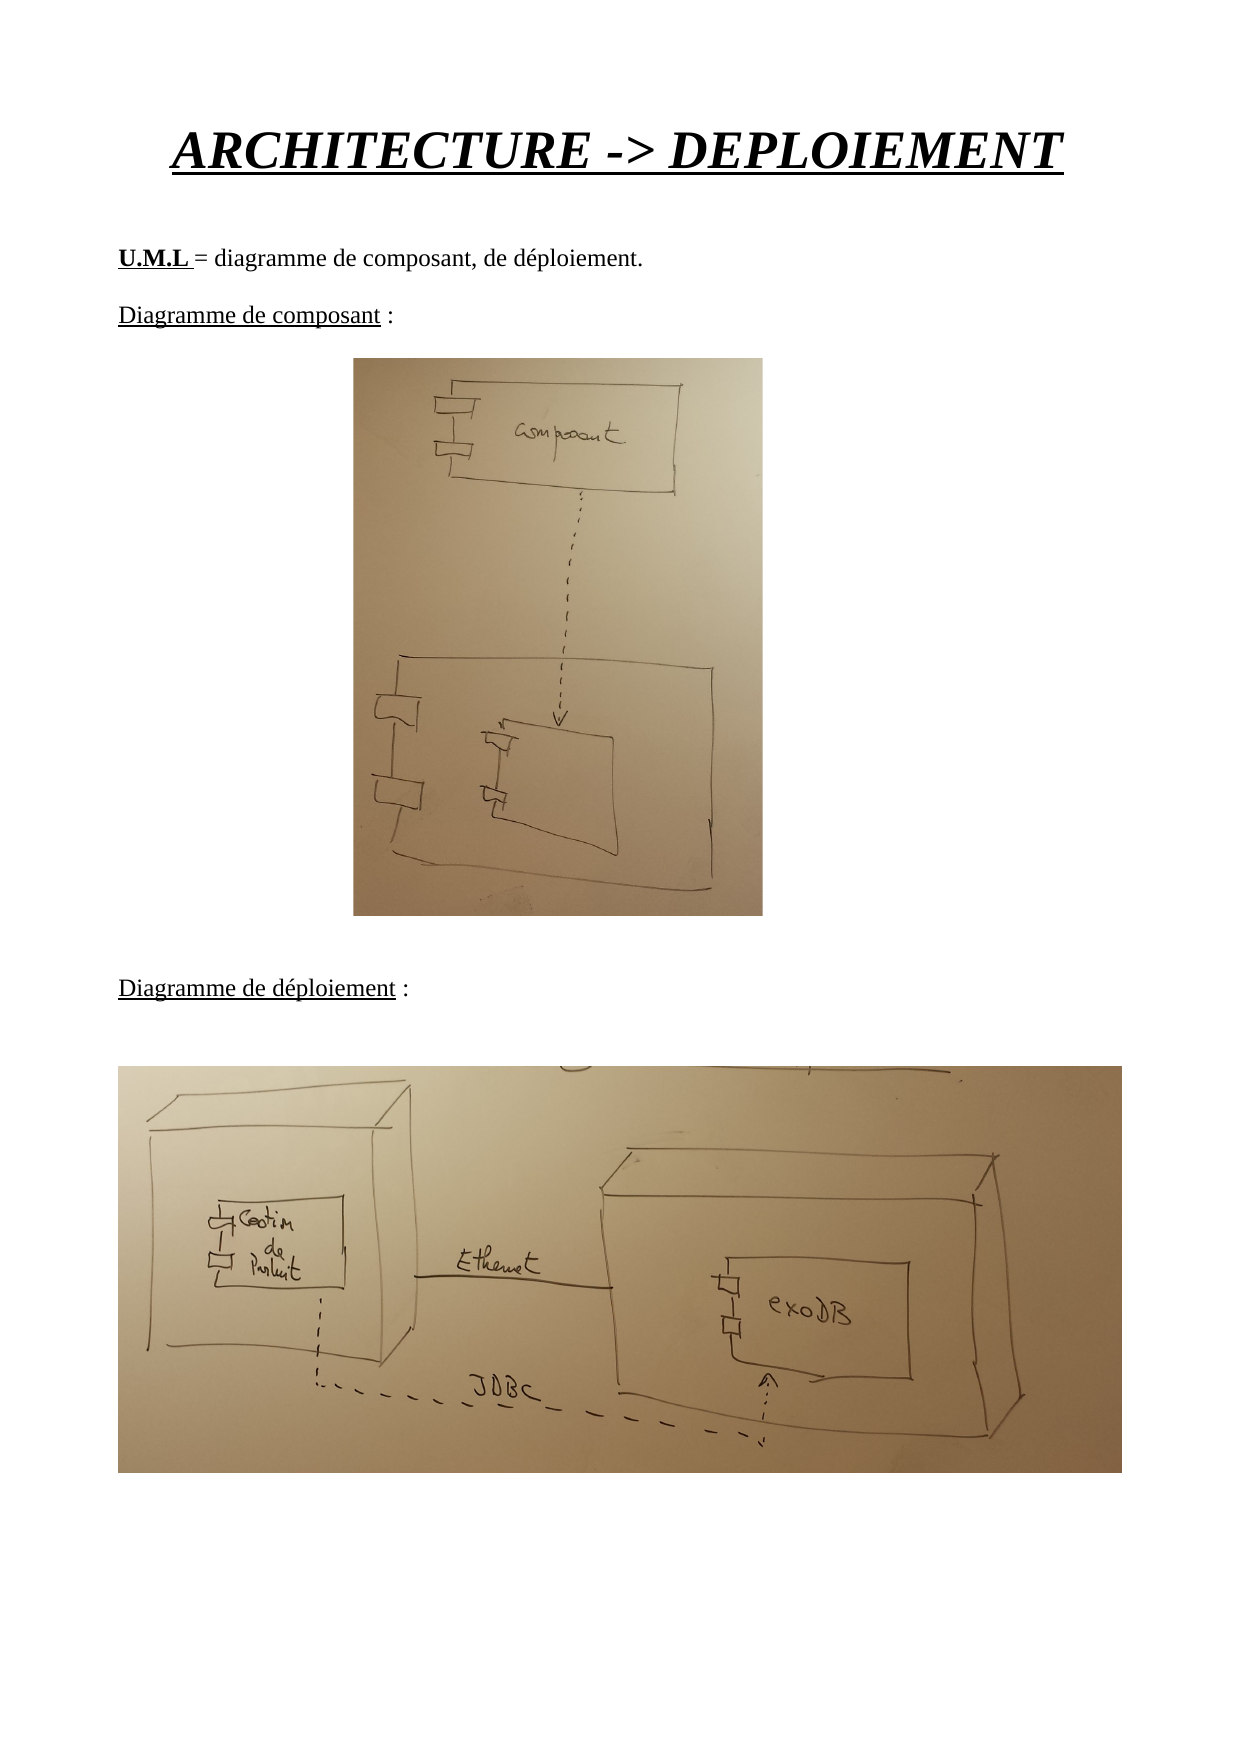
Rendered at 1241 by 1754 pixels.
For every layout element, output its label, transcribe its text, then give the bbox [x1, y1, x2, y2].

picture [118, 1066, 1122, 1473]
text U.M.L = diagramme de composant, de déploiement. [118, 243, 1122, 271]
text Diagramme de composant : [118, 300, 1122, 329]
picture [353, 358, 763, 916]
text Diagramme de déploiement : [118, 973, 1122, 1002]
text ARCHITECTURE -> DEPLOIEMENT [118, 118, 1122, 180]
